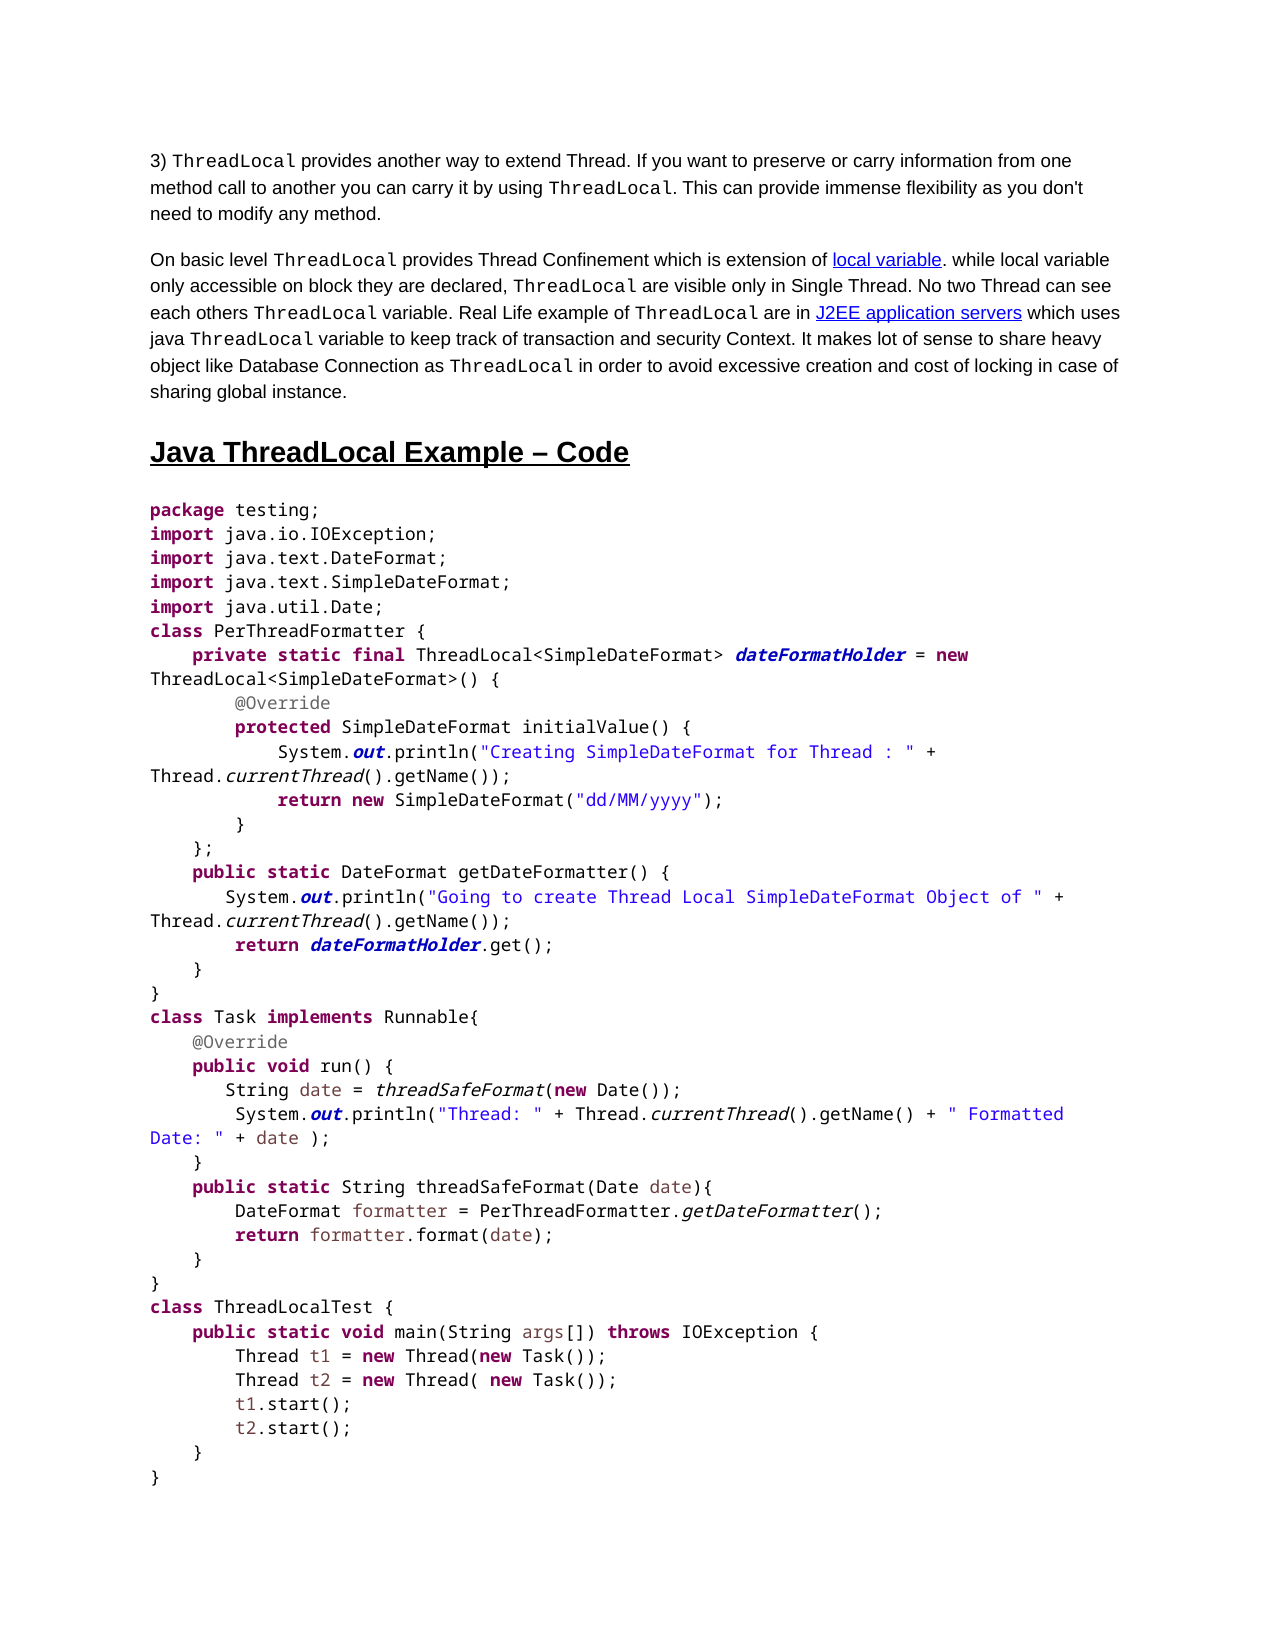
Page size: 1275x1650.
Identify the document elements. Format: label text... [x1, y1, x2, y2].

text public static DateFormat getDateFormatter() { [150, 860, 1125, 884]
subtitle Java ThreadLocal Example – Code [150, 435, 1125, 468]
text System.out.println("Thread: " + Thread.currentThread().getName() + " Formatted Date: " + date ); [150, 1102, 1125, 1150]
text import java.io.IOException; [150, 522, 1125, 546]
text t1.start(); [150, 1392, 1125, 1416]
text Thread t1 = new Thread(new Task()); [150, 1343, 1125, 1367]
text package testing; [150, 497, 1125, 522]
text @Override [150, 691, 1125, 715]
text import java.text.SimpleDateFormat; [150, 570, 1125, 594]
text import java.util.Date; [150, 594, 1125, 618]
text public void run() { [150, 1053, 1125, 1077]
text @Override [150, 1029, 1125, 1053]
text } [150, 1464, 1125, 1488]
text }; [150, 836, 1125, 860]
text } [150, 981, 1125, 1005]
text } [150, 1150, 1125, 1174]
text public static String threadSafeFormat(Date date){ [150, 1174, 1125, 1198]
text public static void main(String args[]) throws IOException { [150, 1319, 1125, 1343]
text } [150, 1440, 1125, 1464]
text On basic level ThreadLocal provides Thread Confinement which is extension of local variable. while local variable only accessible on block they are declared, ThreadLocal are visible only in Single Thread. No two Thread can see each others ThreadLocal variable. Real Life example of ThreadLocal are in J2EE application servers which uses java ThreadLocal variable to keep track of transaction and security Context. It makes lot of sense to share heavy object like Database Connection as ThreadLocal in order to avoid excessive creation and cost of locking in case of sharing global instance. [150, 248, 1125, 402]
text import java.text.DateFormat; [150, 546, 1125, 570]
text return new SimpleDateFormat("dd/MM/yyyy"); [150, 787, 1125, 812]
text 3) ThreadLocal provides another way to extend Thread. If you want to preserve or carry information from one method call to another you can carry it by using ThreadLocal. This can provide immense flexibility as you don't need to modify any method. [150, 150, 1125, 224]
text Thread t2 = new Thread( new Task()); [150, 1367, 1125, 1392]
text return formatter.format(date); [150, 1222, 1125, 1247]
text } [150, 1271, 1125, 1295]
text protected SimpleDateFormat initialValue() { [150, 715, 1125, 739]
text DateFormat formatter = PerThreadFormatter.getDateFormatter(); [150, 1198, 1125, 1222]
text return dateFormatHolder.get(); [150, 932, 1125, 957]
text private static final ThreadLocal<SimpleDateFormat> dateFormatHolder = new ThreadLocal<SimpleDateFormat>() { [150, 642, 1125, 691]
text String date = threadSafeFormat(new Date()); [150, 1077, 1125, 1102]
text System.out.println("Creating SimpleDateFormat for Thread : " + Thread.currentThread().getName()); [150, 739, 1125, 787]
text } [150, 957, 1125, 981]
text } [150, 1247, 1125, 1271]
text } [150, 812, 1125, 836]
text class Task implements Runnable{ [150, 1005, 1125, 1029]
text class PerThreadFormatter { [150, 618, 1125, 642]
text t2.start(); [150, 1416, 1125, 1440]
text class ThreadLocalTest { [150, 1295, 1125, 1319]
text System.out.println("Going to create Thread Local SimpleDateFormat Object of " + Thread.currentThread().getName()); [150, 884, 1125, 932]
